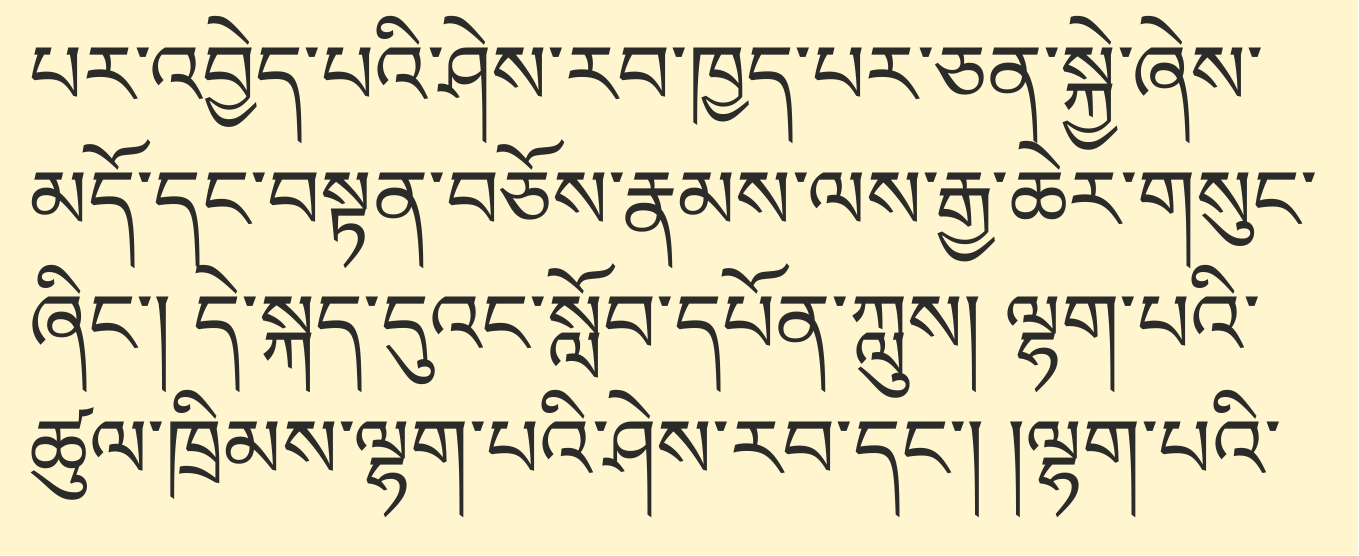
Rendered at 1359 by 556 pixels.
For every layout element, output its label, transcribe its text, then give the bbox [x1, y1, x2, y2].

text པར་འབྱེད་པའི་ཤེས་རབ་ཁྱད་པར་ཅན་སྐྱེ་ཞེས་མདོ་དང་བསྟན་བཅོས་རྣམས་ལས་རྒྱ་ཆེར་གསུང་ཞིང་། དེ་སྐད་དུའང་སློབ་དཔོན་ཀླུས། ལྷག་པའི་ཚུལ་ཁྲིམས་ལྷག་པའི་ཤེས་རབ་དང་། །ལྷག་པའི་ [29, 29, 1346, 513]
